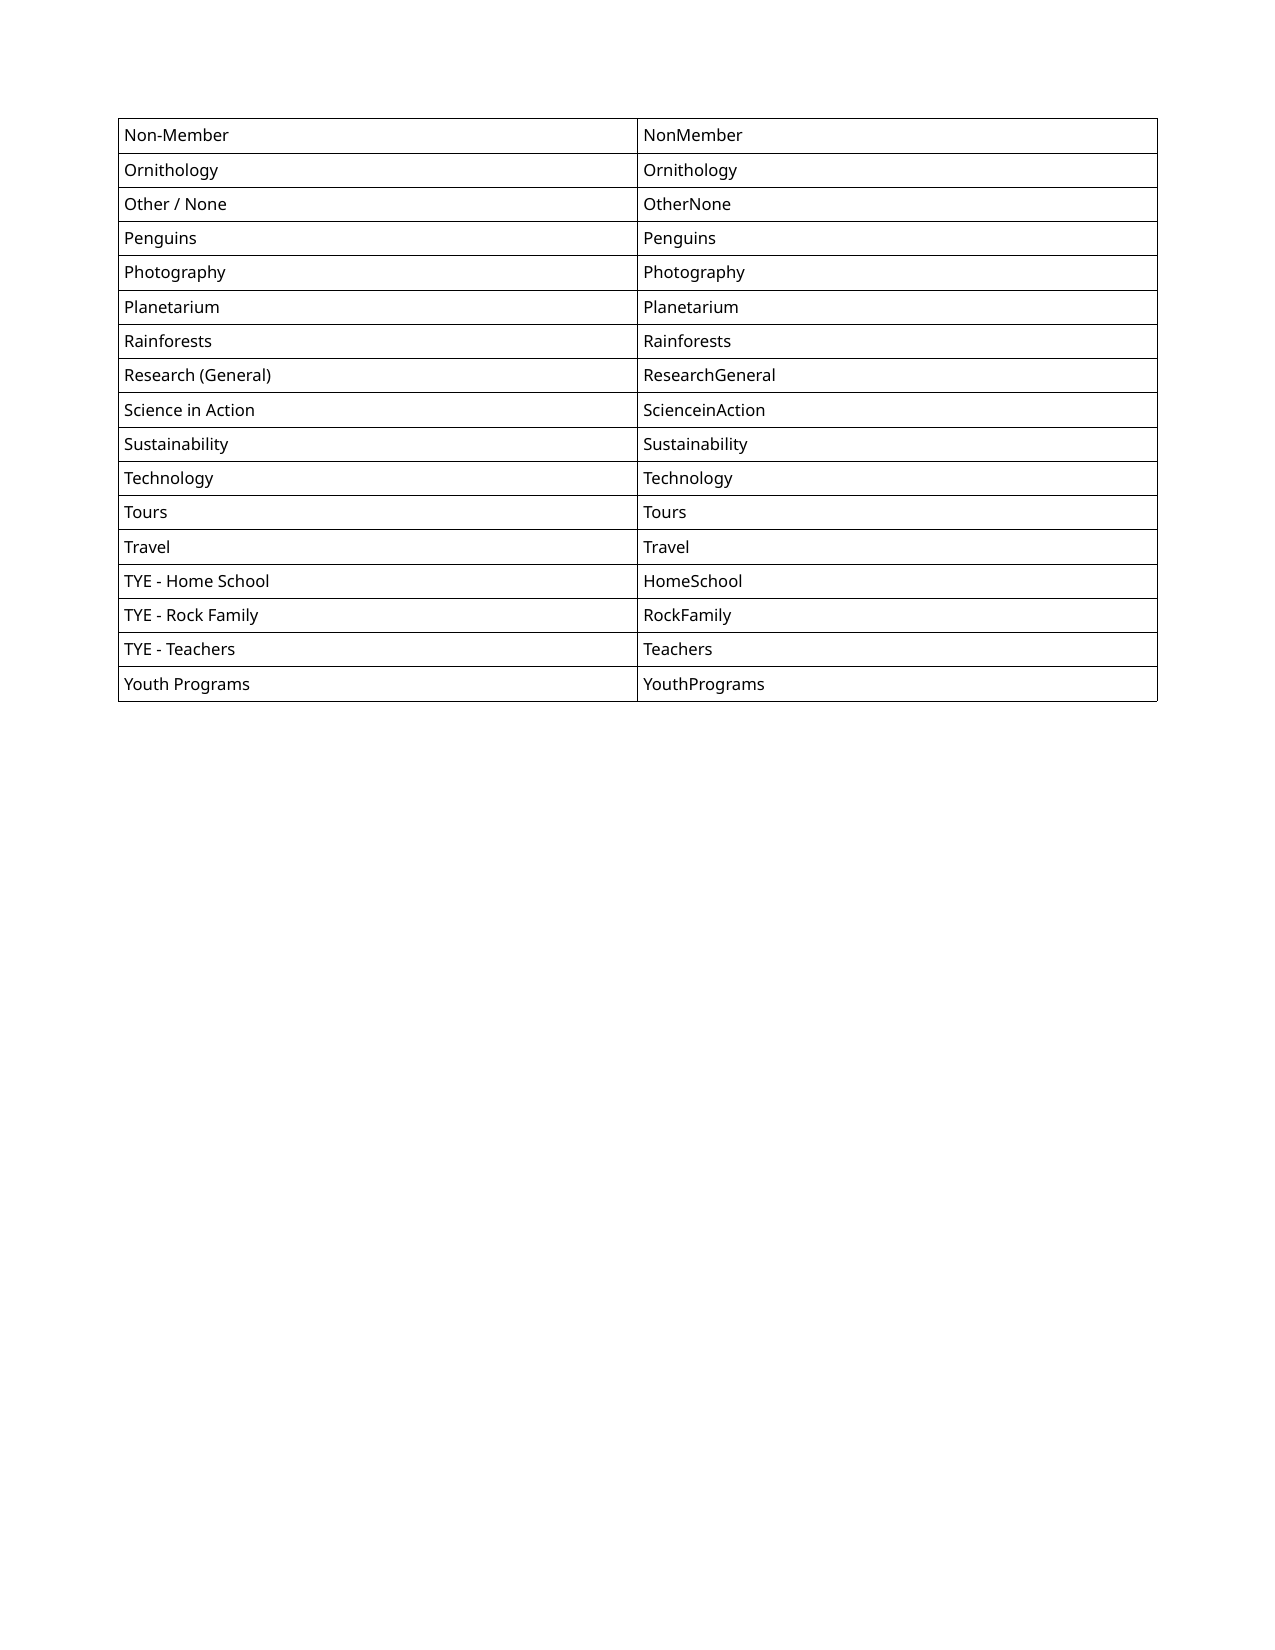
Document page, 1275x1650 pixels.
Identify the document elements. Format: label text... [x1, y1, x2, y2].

table_cell Other / None [119, 188, 637, 221]
table_cell OtherNone [638, 188, 1157, 221]
table_cell Planetarium [119, 291, 637, 324]
table_cell HomeSchool [638, 565, 1157, 598]
table_cell RockFamily [638, 599, 1157, 632]
table_cell Planetarium [638, 291, 1157, 324]
table_cell Rainforests [119, 325, 637, 358]
table_cell Teachers [638, 633, 1157, 666]
table_cell ResearchGeneral [638, 359, 1157, 392]
table_cell Photography [638, 256, 1157, 289]
table_cell TYE - Rock Family [119, 599, 637, 632]
table_cell Technology [119, 462, 637, 495]
table_cell TYE - Home School [119, 565, 637, 598]
table_cell Sustainability [119, 428, 637, 461]
table_cell Youth Programs [119, 667, 637, 701]
table_cell Travel [119, 530, 637, 564]
table_cell Tours [119, 496, 637, 529]
table_cell ScienceinAction [638, 393, 1157, 427]
table_cell Science in Action [119, 393, 637, 427]
table_cell NonMember [638, 119, 1157, 152]
table_cell Non-Member [119, 119, 637, 152]
table_cell Rainforests [638, 325, 1157, 358]
table_cell Ornithology [119, 154, 637, 187]
table_cell YouthPrograms [638, 667, 1157, 701]
table_cell Photography [119, 256, 637, 289]
table_cell TYE - Teachers [119, 633, 637, 666]
table_cell Technology [638, 462, 1157, 495]
table_cell Penguins [119, 222, 637, 255]
table_cell Research (General) [119, 359, 637, 392]
table_cell Ornithology [638, 154, 1157, 187]
table_cell Penguins [638, 222, 1157, 255]
table_cell Tours [638, 496, 1157, 529]
table_cell Travel [638, 530, 1157, 564]
table_cell Sustainability [638, 428, 1157, 461]
